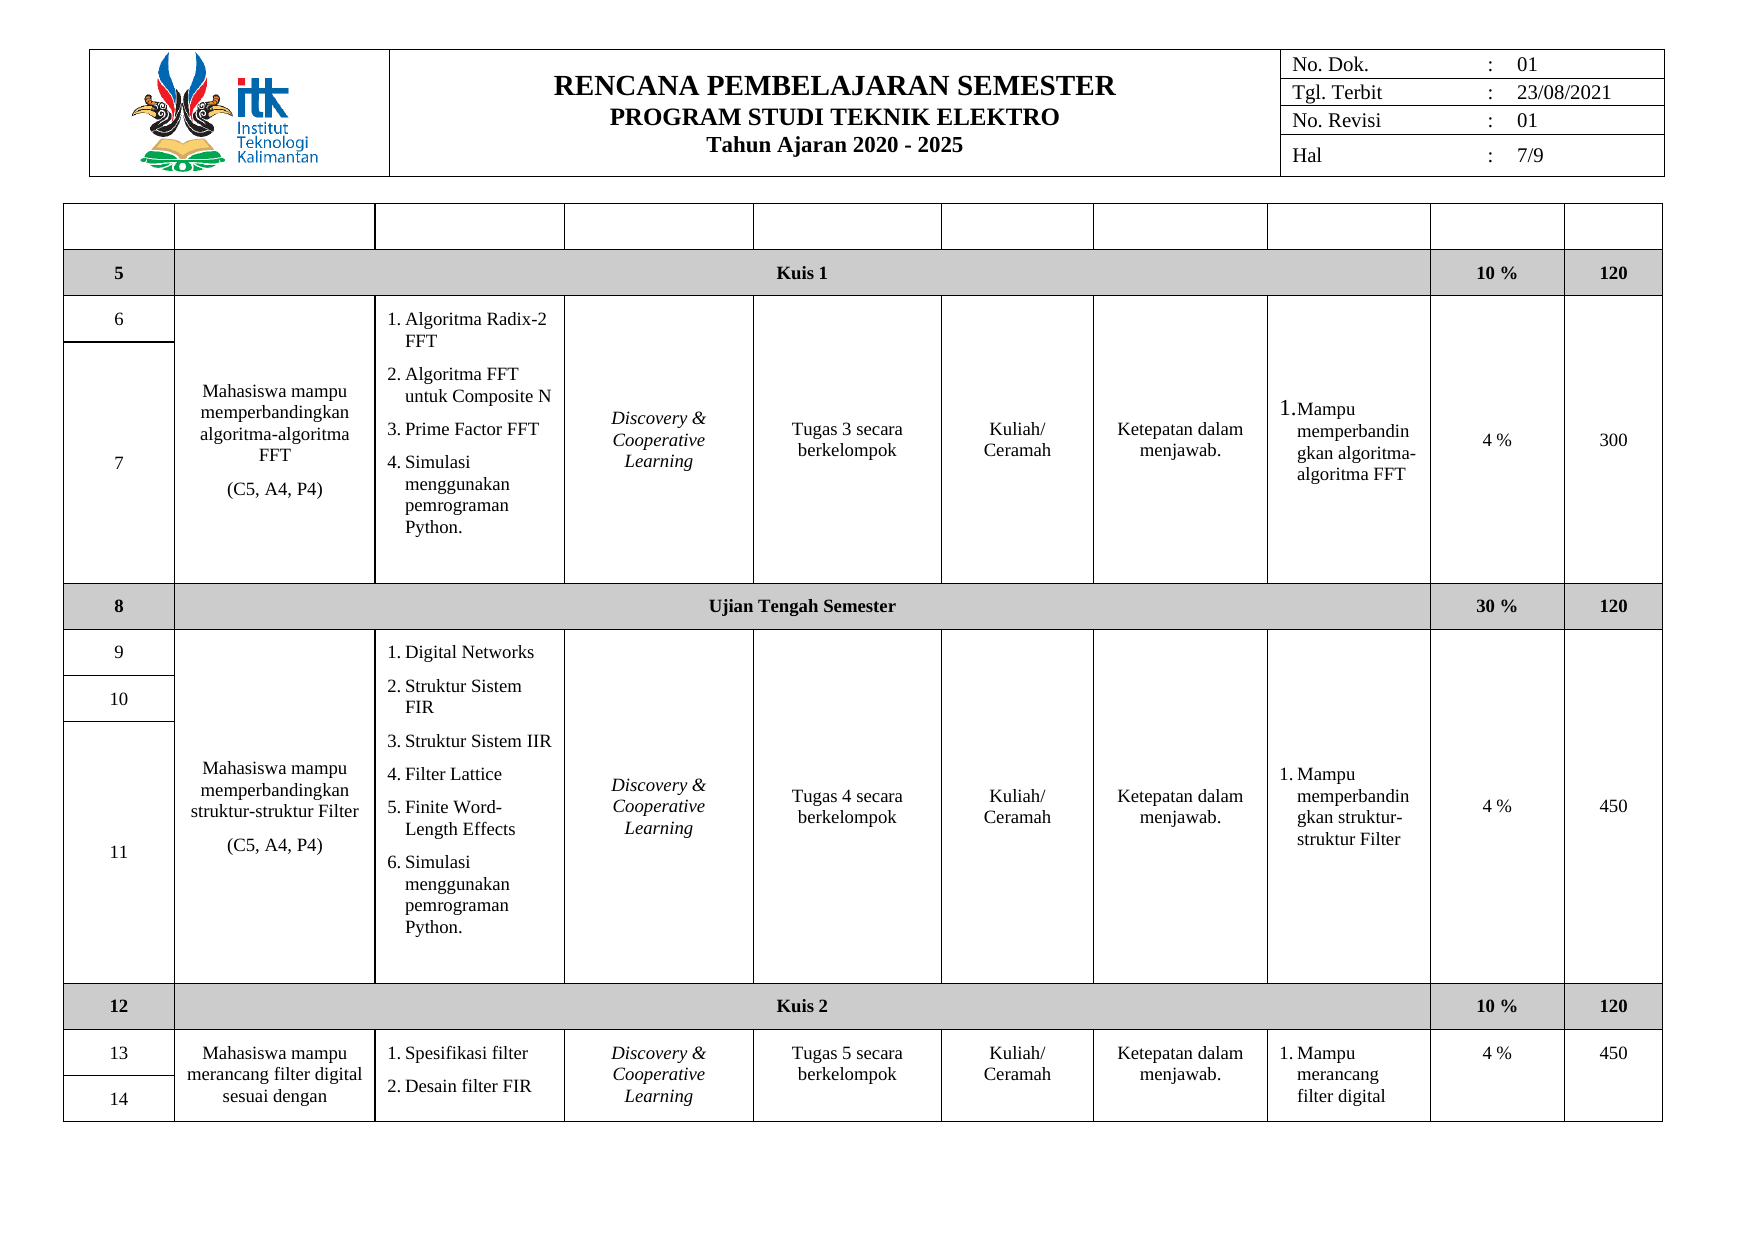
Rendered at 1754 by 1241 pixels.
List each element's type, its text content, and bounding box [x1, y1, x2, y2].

table_cell 14 [64, 1076, 174, 1121]
table_cell Kuliah/ Ceramah [942, 296, 1093, 582]
table_cell 7 [64, 343, 174, 582]
table_cell 13 [64, 1030, 174, 1075]
table_cell 10 % [1431, 250, 1564, 295]
table_cell Digital Networks Struktur Sistem FIR Struktur Sistem IIR Filter Lattice Finite Word-Length Effects Simulasi menggunakan pemrograman Python. [376, 630, 564, 983]
table_cell 450 [1565, 1030, 1662, 1121]
table_cell Discovery & Cooperative Learning [565, 630, 753, 983]
picture [127, 50, 322, 176]
table_cell 120 [1565, 584, 1662, 629]
table_cell Mampu memperbandingkan struktur-struktur Filter [1268, 630, 1430, 983]
table_cell 300 [1565, 296, 1662, 582]
table_cell Ujian Tengah Semester [175, 584, 1430, 629]
table_cell Discovery & Cooperative Learning [565, 296, 753, 582]
table_cell 4 % [1431, 1030, 1564, 1121]
table_cell 450 [1565, 630, 1662, 983]
table_cell Spesifikasi filter Desain filter FIR Desain filter IIR Desain filter berdasarkan Least Squares Approach Simulasi menggunakan pemrograman Python. [376, 1030, 564, 1121]
table_cell Discovery & Cooperative Learning [565, 1030, 753, 1121]
table_cell 6 [64, 296, 174, 341]
table_cell 30 % [1431, 584, 1564, 629]
table_cell Tugas 3 secara berkelompok [754, 296, 941, 582]
table_cell Mahasiswa mampu memperbandingkan algoritma-algoritma FFT (C5, A4, P4) [175, 296, 374, 582]
table_cell Mampu memperbandingkan algoritma-algoritma FFT [1268, 296, 1430, 582]
table_cell Ketepatan dalam menjawab. [1094, 1030, 1267, 1121]
table_cell Tugas 4 secara berkelompok [754, 630, 941, 983]
table_cell 9 [64, 630, 174, 675]
table_cell 120 [1565, 984, 1662, 1029]
table_cell Ketepatan dalam menjawab. [1094, 630, 1267, 983]
table_cell 10 % [1431, 984, 1564, 1029]
table_cell 10 [64, 676, 174, 721]
table_cell Mahasiswa mampu merancang filter digital sesuai dengan kebutuhannya (C6, A5, P5) [175, 1030, 374, 1121]
table_cell 8 [64, 584, 174, 629]
table_cell 120 [1565, 250, 1662, 295]
table_cell 4 % [1431, 296, 1564, 582]
table_cell 12 [64, 984, 174, 1029]
table_cell 5 [64, 250, 174, 295]
table_cell Kuliah/ Ceramah [942, 1030, 1093, 1121]
table_cell 11 [64, 722, 174, 983]
table_cell Ketepatan dalam menjawab. [1094, 296, 1267, 582]
table_cell Mampu merancang filter digital sesuai dengan kebutuhan [1268, 1030, 1430, 1121]
table_cell [64, 204, 174, 249]
table_cell Kuis 2 [175, 984, 1430, 1029]
table_cell 4 % [1431, 630, 1564, 983]
table_cell Tugas 5 secara berkelompok [754, 1030, 941, 1121]
table_cell Mahasiswa mampu memperbandingkan struktur-struktur Filter (C5, A4, P4) [175, 630, 374, 983]
table_cell Algoritma Radix-2 FFT Algoritma FFT untuk Composite N Prime Factor FFT Simulasi menggunakan pemrograman Python. [376, 296, 564, 582]
table_cell Kuis 1 [175, 250, 1430, 295]
table_cell Kuliah/ Ceramah [942, 630, 1093, 983]
